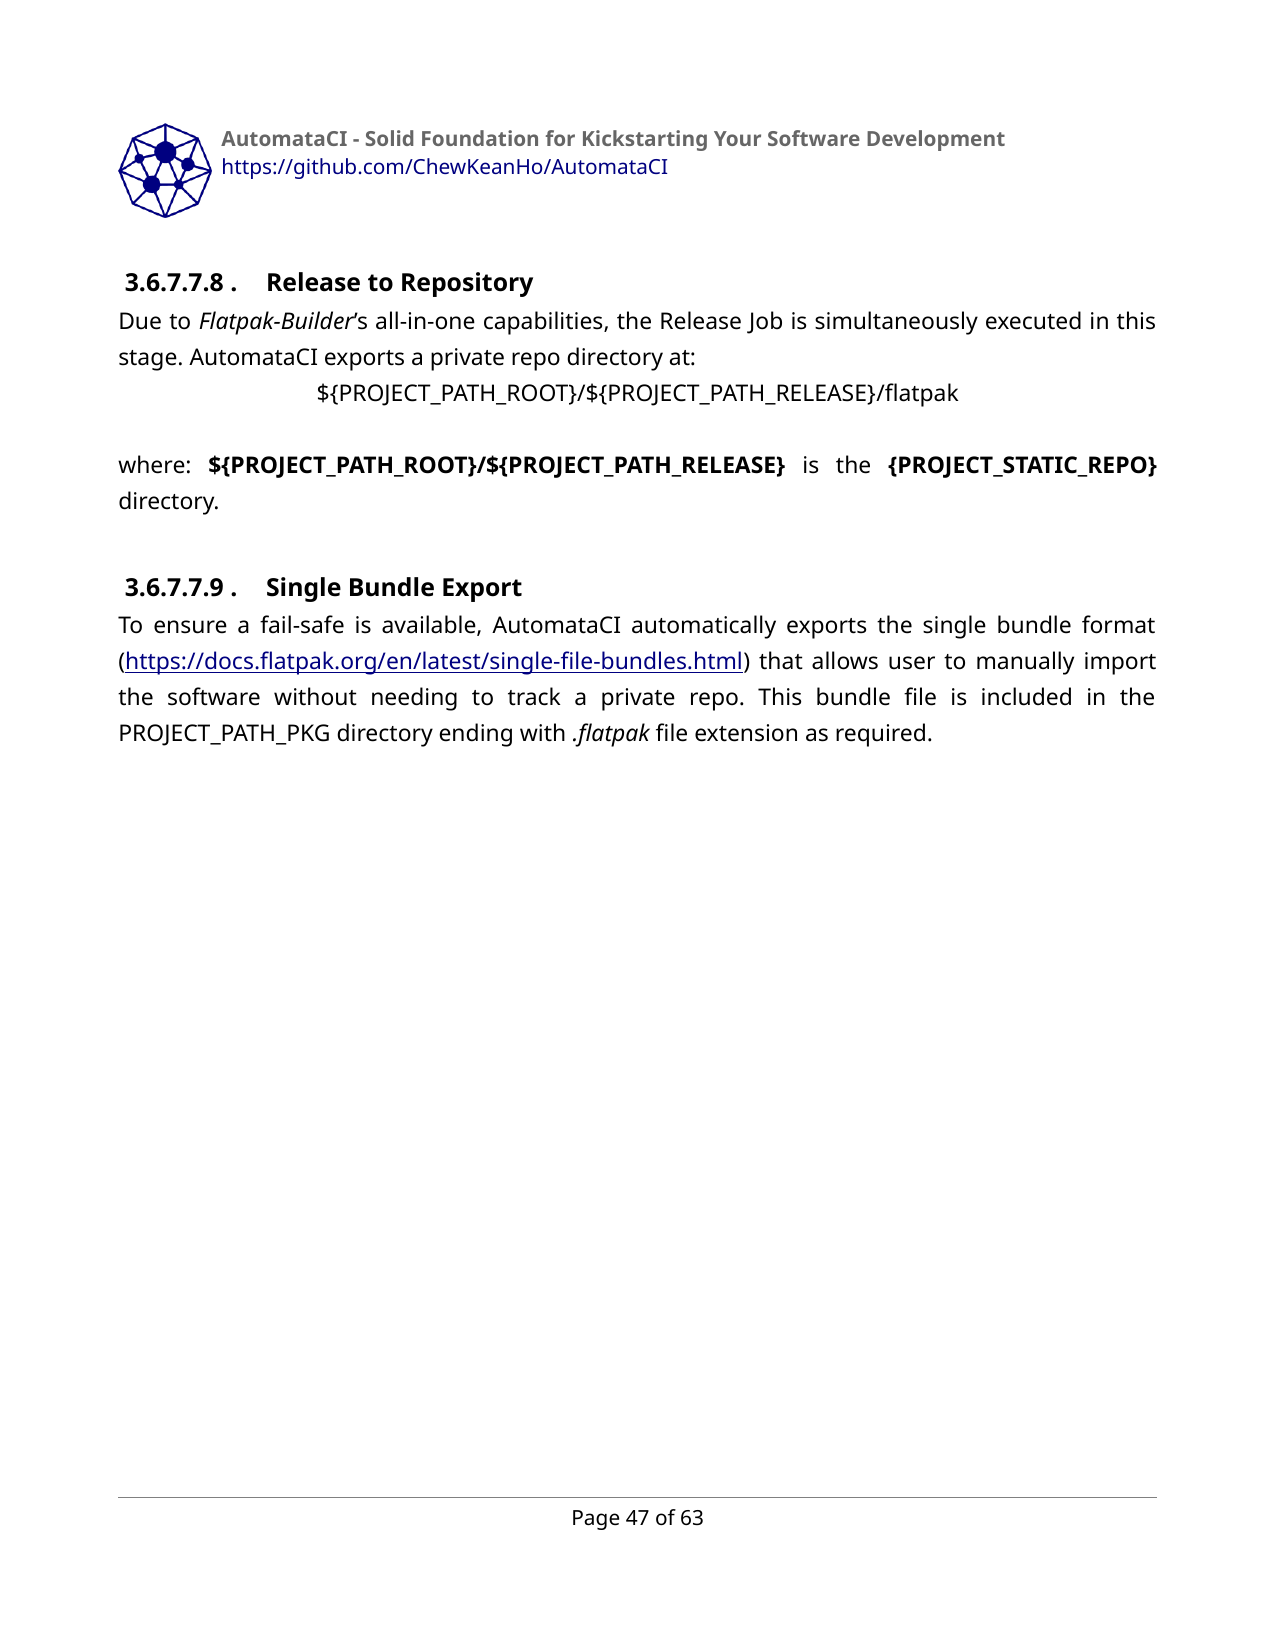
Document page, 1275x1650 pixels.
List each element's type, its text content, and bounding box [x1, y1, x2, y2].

text Due to Flatpak-Builder’s all-in-one capabilities, the Release Job is simultaneously executed in this stage. AutomataCI exports a private repo directory at: [118, 305, 1157, 372]
text To ensure a fail-safe is available, AutomataCI automatically exports the single bundle format (https://docs.flatpak.org/en/latest/single-file-bundles.html) that allows user to manually import the software without needing to track a private repo. This bundle file is included in the PROJECT_PATH_PKG directory ending with .flatpak file extension as required. [118, 609, 1157, 748]
subtitle Release to Repository [118, 265, 1157, 299]
subtitle Single Bundle Export [118, 569, 1157, 603]
picture [118, 123, 212, 218]
text where: ${PROJECT_PATH_ROOT}/${PROJECT_PATH_RELEASE} is the {PROJECT_STATIC_REPO} directory. [118, 449, 1157, 516]
text ${PROJECT_PATH_ROOT}/${PROJECT_PATH_RELEASE}/flatpak [118, 377, 1157, 408]
